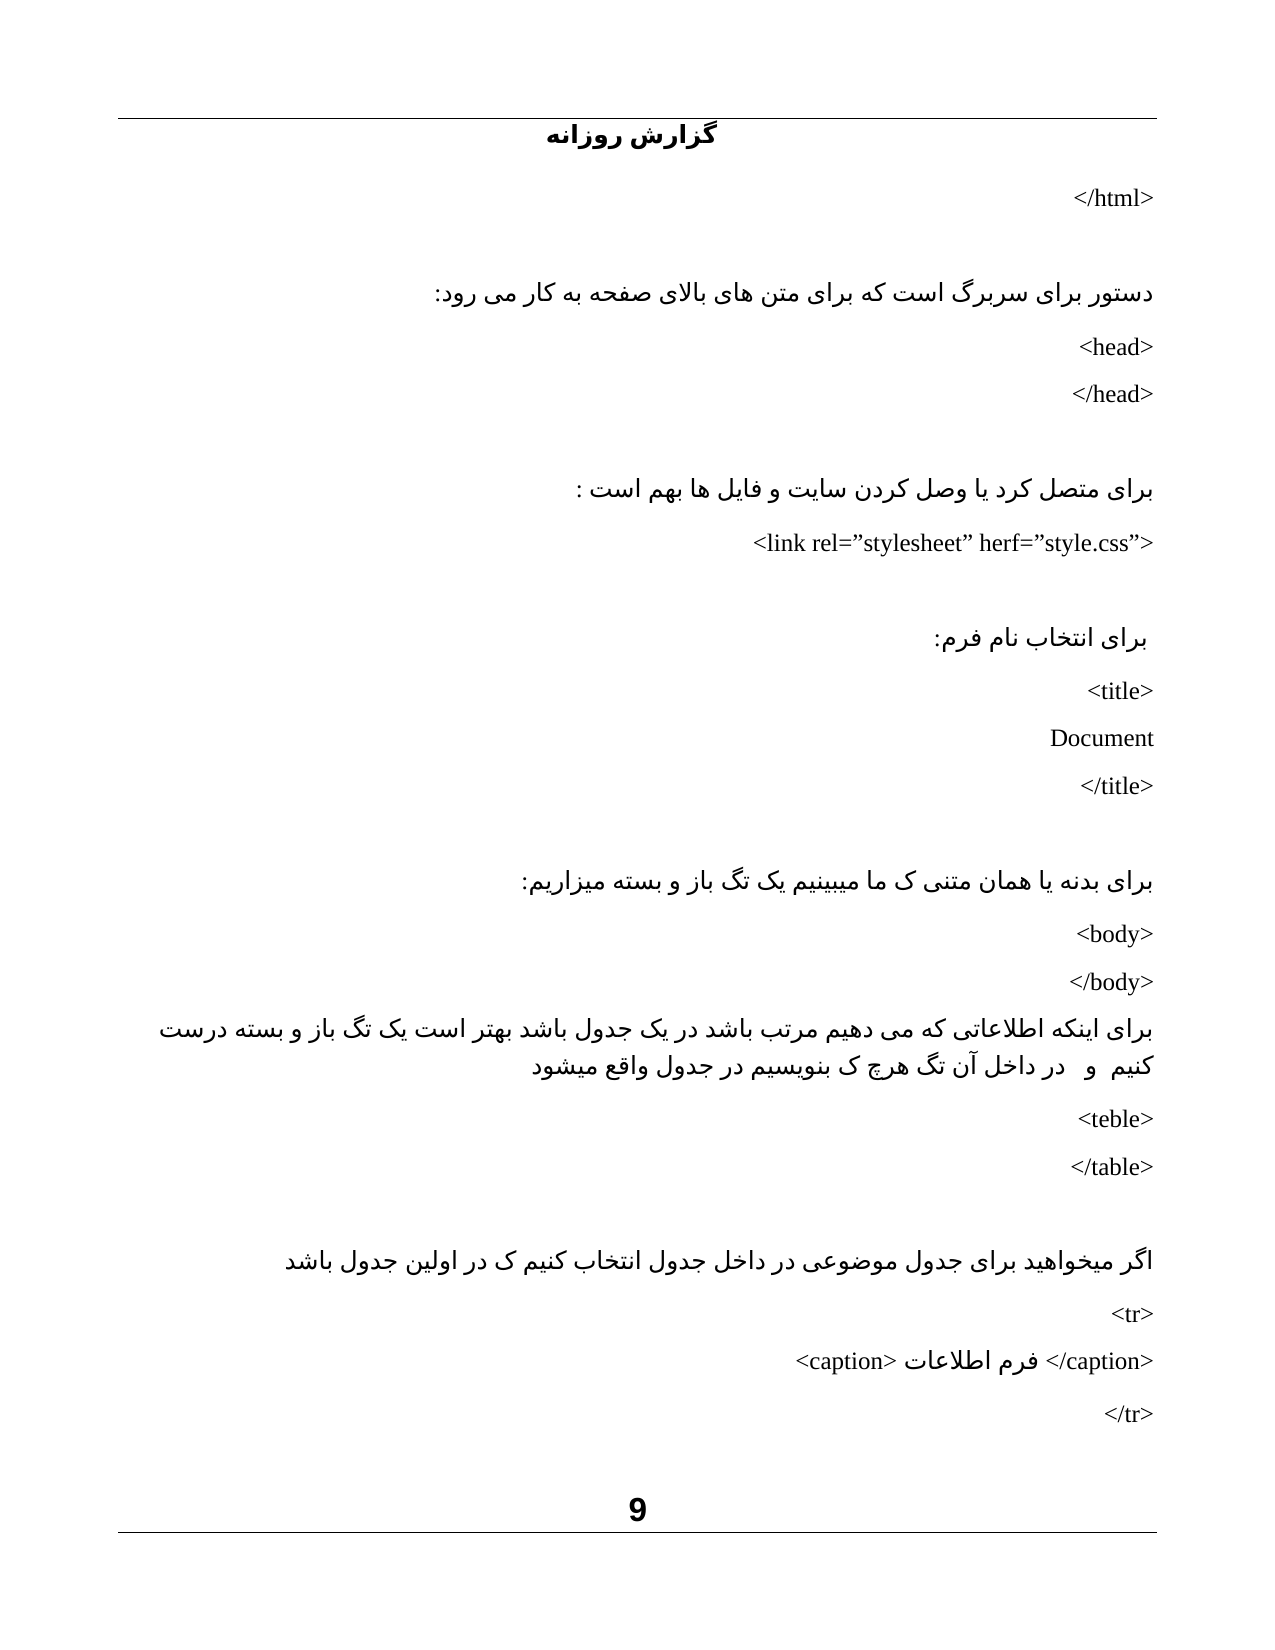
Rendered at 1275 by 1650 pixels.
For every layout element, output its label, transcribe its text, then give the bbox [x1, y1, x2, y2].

text </table> [121, 1152, 1154, 1180]
text <tr> [121, 1299, 1154, 1328]
text </head> [121, 379, 1154, 408]
text <caption> فرم اطلاعات </caption> [121, 1346, 1154, 1380]
text <teble> [121, 1104, 1154, 1133]
text </tr> [121, 1399, 1154, 1428]
text <title> [121, 676, 1154, 705]
text Document [121, 723, 1154, 752]
text <head> [121, 332, 1154, 360]
text </body> [121, 967, 1154, 996]
text برای اینکه اطلاعاتی که می دهیم مرتب باشد در یک جدول باشد بهتر است یک تگ باز و بسته درست کنیم و در داخل آن تگ هرچ ک بنویسیم در جدول واقع میشود [121, 1015, 1154, 1085]
text :برای انتخاب نام فرم [121, 623, 1154, 656]
text :دستور برای سربرگ است که برای متن های بالای صفحه به کار می رود [121, 278, 1154, 312]
text <body> [121, 919, 1154, 948]
text : برای متصل کرد یا وصل کردن سایت و فایل ها بهم است [121, 474, 1154, 508]
text :برای بدنه یا همان متنی ک ما میبینیم یک تگ باز و بسته میزاریم [121, 866, 1154, 900]
text اگر میخواهید برای جدول موضوعی در داخل جدول انتخاب کنیم ک در اولین جدول باشد [121, 1247, 1154, 1279]
text </html> [121, 183, 1154, 212]
text </title> [121, 771, 1154, 800]
list <link rel=”stylesheet” herf=”style.css”> [159, 528, 1154, 556]
